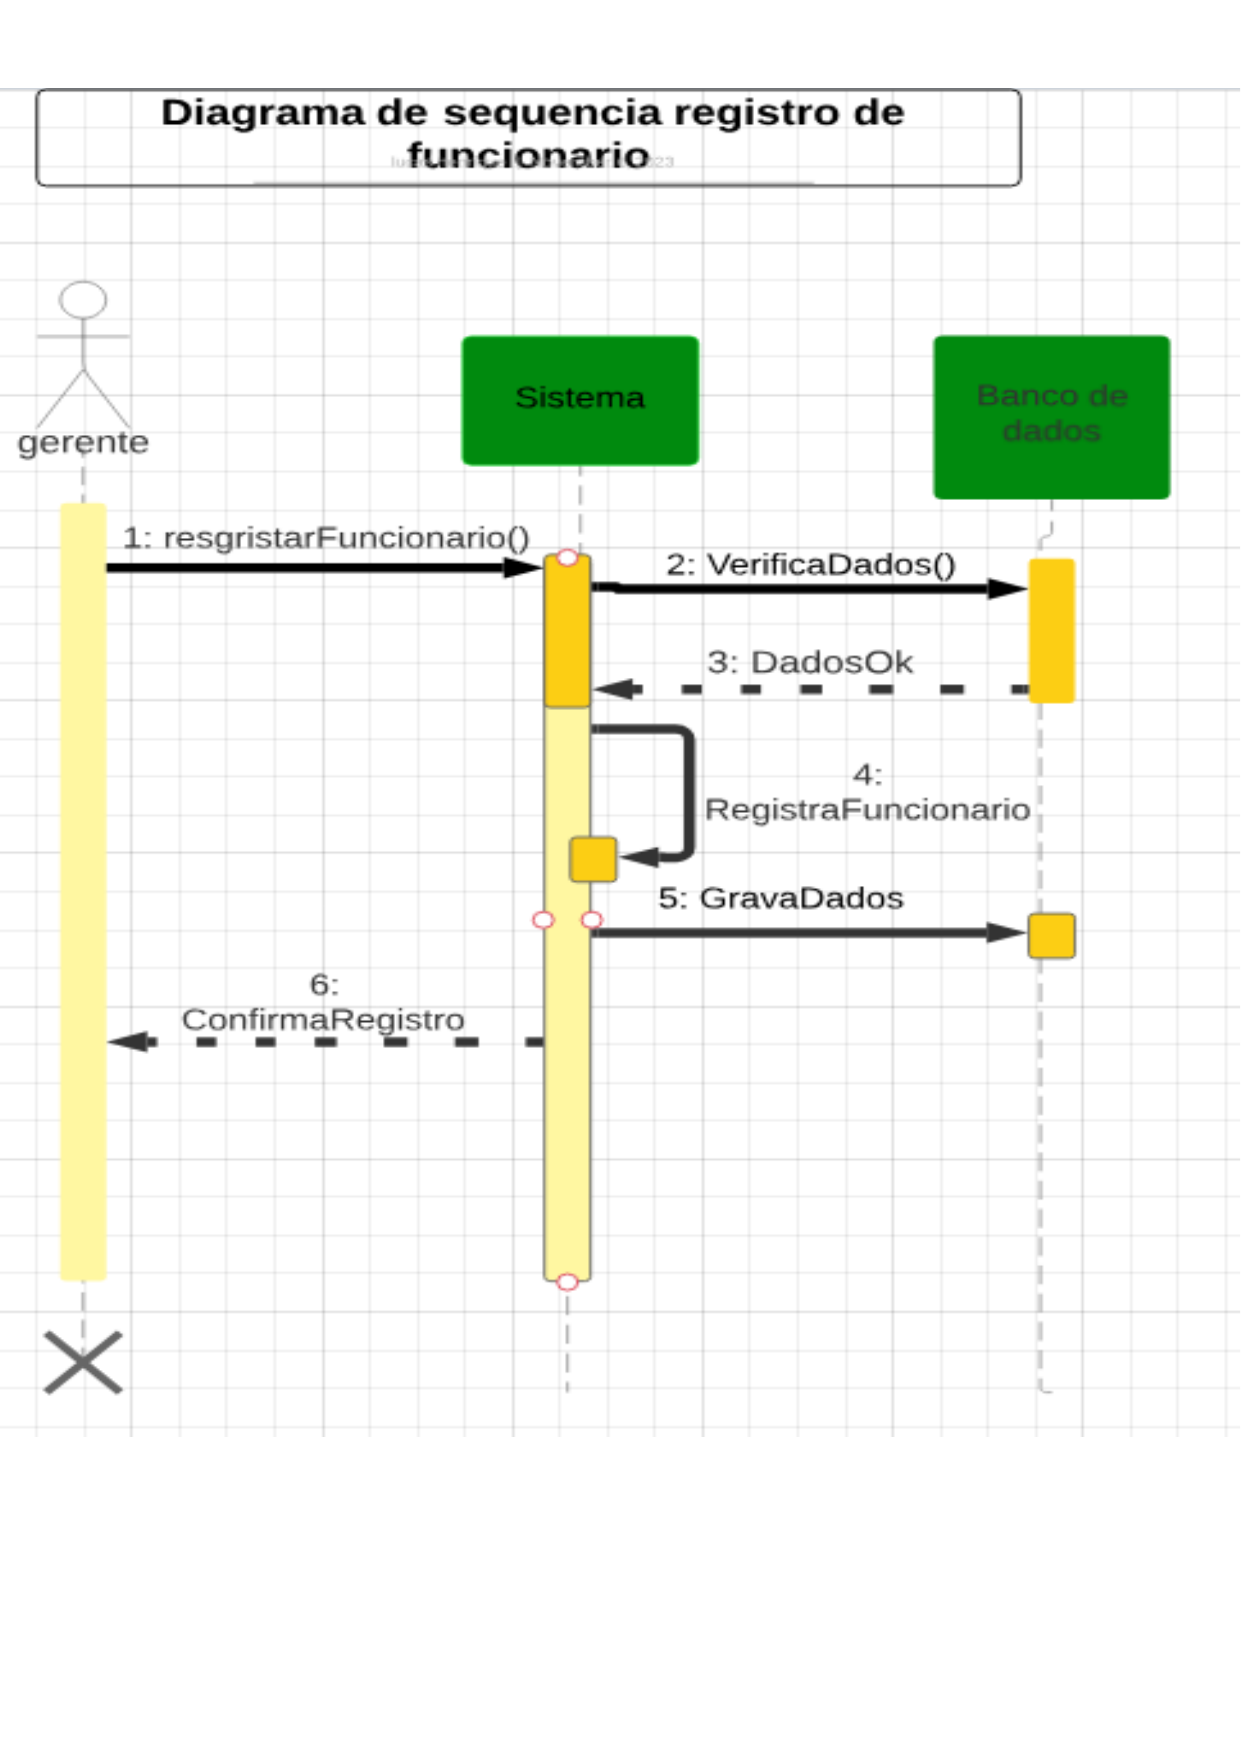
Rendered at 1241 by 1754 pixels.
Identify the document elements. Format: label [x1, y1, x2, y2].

picture [0, 88, 1241, 1437]
